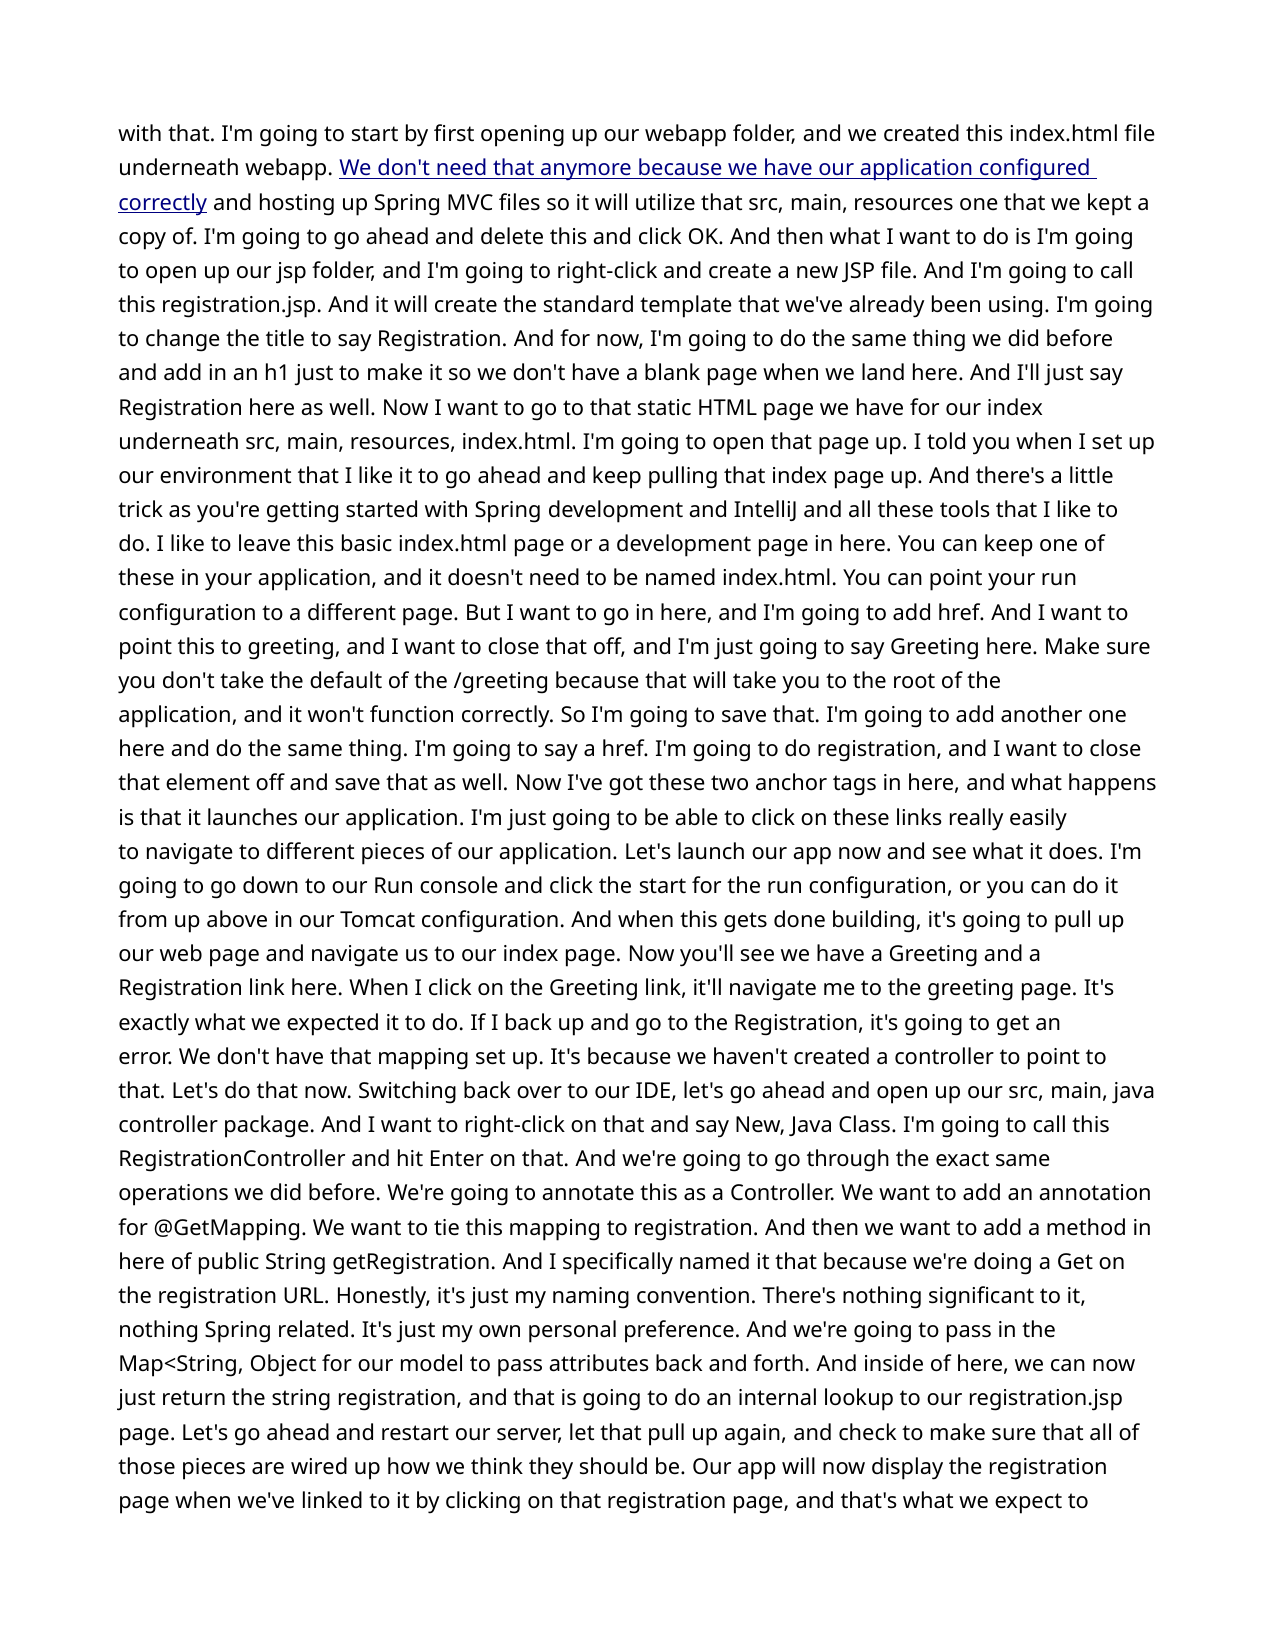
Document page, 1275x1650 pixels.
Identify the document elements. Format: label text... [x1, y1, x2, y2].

text with that. I'm going to start by first opening up our webapp folder, and we created this index.html file underneath webapp. We don't need that anymore because we have our application configured correctly and hosting up Spring MVC files so it will utilize that src, main, resources one that we kept a copy of. I'm going to go ahead and delete this and click OK. And then what I want to do is I'm going to open up our jsp folder, and I'm going to right‑click and create a new JSP file. And I'm going to call this registration.jsp. And it will create the standard template that we've already been using. I'm going to change the title to say Registration. And for now, I'm going to do the same thing we did before and add in an h1 just to make it so we don't have a blank page when we land here. And I'll just say Registration here as well. Now I want to go to that static HTML page we have for our index underneath src, main, resources, index.html. I'm going to open that page up. I told you when I set up our environment that I like it to go ahead and keep pulling that index page up. And there's a little trick as you're getting started with Spring development and IntelliJ and all these tools that I like to do. I like to leave this basic index.html page or a development page in here. You can keep one of these in your application, and it doesn't need to be named index.html. You can point your run configuration to a different page. But I want to go in here, and I'm going to add href. And I want to point this to greeting, and I want to close that off, and I'm just going to say Greeting here. Make sure you don't take the default of the /greeting because that will take you to the root of the application, and it won't function correctly. So I'm going to save that. I'm going to add another one here and do the same thing. I'm going to say a href. I'm going to do registration, and I want to close that element off and save that as well. Now I've got these two anchor tags in here, and what happens is that it launches our application. I'm just going to be able to click on these links really easily to navigate to different pieces of our application. Let's launch our app now and see what it does. I'm going to go down to our Run console and click the start for the run configuration, or you can do it from up above in our Tomcat configuration. And when this gets done building, it's going to pull up our web page and navigate us to our index page. Now you'll see we have a Greeting and a Registration link here. When I click on the Greeting link, it'll navigate me to the greeting page. It's exactly what we expected it to do. If I back up and go to the Registration, it's going to get an error. We don't have that mapping set up. It's because we haven't created a controller to point to that. Let's do that now. Switching back over to our IDE, let's go ahead and open up our src, main, java controller package. And I want to right‑click on that and say New, Java Class. I'm going to call this RegistrationController and hit Enter on that. And we're going to go through the exact same operations we did before. We're going to annotate this as a Controller. We want to add an annotation for @GetMapping. We want to tie this mapping to registration. And then we want to add a method in here of public String getRegistration. And I specifically named it that because we're doing a Get on the registration URL. Honestly, it's just my naming convention. There's nothing significant to it, nothing Spring related. It's just my own personal preference. And we're going to pass in the Map<String, Object for our model to pass attributes back and forth. And inside of here, we can now just return the string registration, and that is going to do an internal lookup to our registration.jsp page. Let's go ahead and restart our server, let that pull up again, and check to make sure that all of those pieces are wired up how we think they should be. Our app will now display the registration page when we've linked to it by clicking on that registration page, and that's what we expect to [118, 118, 1157, 1514]
